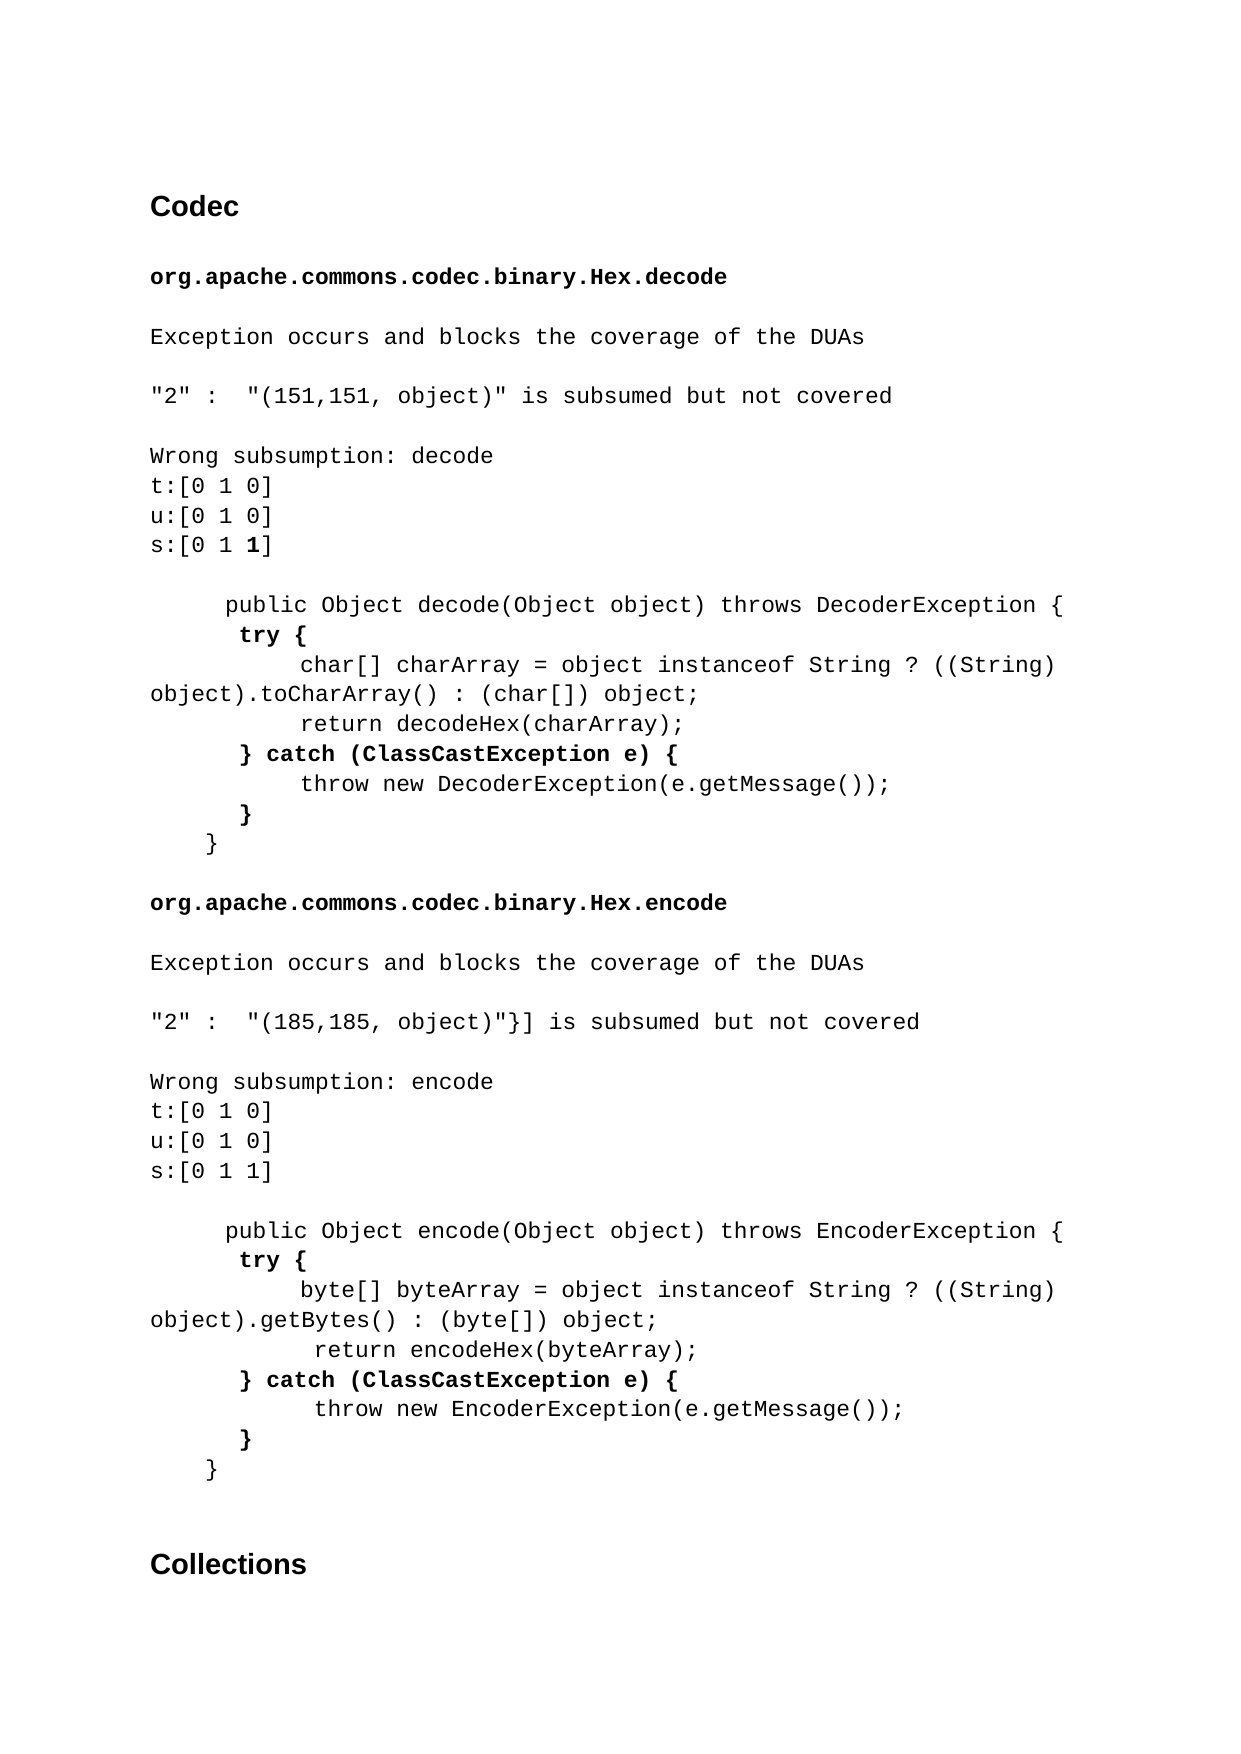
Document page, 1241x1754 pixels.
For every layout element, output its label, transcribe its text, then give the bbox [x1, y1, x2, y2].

text } [150, 1457, 1090, 1483]
text try { [150, 1249, 1090, 1275]
text u:[0 1 0] [150, 504, 1090, 530]
text u:[0 1 0] [150, 1129, 1090, 1156]
text org.apache.commons.codec.binary.Hex.encode [150, 891, 1090, 917]
text t:[0 1 0] [150, 474, 1090, 500]
text "2" : "(185,185, object)"}] is subsumed but not covered [150, 1010, 1090, 1036]
text throw new DecoderException(e.getMessage()); [150, 772, 1090, 798]
text } [150, 802, 1090, 828]
text Collections [150, 1547, 1090, 1580]
text s:[0 1 1] [150, 534, 1090, 560]
text "2" : "(151,151, object)" is subsumed but not covered [150, 385, 1090, 411]
text Wrong subsumption: encode [150, 1070, 1090, 1096]
text } [150, 832, 1090, 858]
text public Object decode(Object object) throws DecoderException { [150, 593, 1090, 619]
text byte[] byteArray = object instanceof String ? ((String) object).getBytes() : (byte[]) object; [150, 1278, 1090, 1334]
text public Object encode(Object object) throws EncoderException { [150, 1219, 1090, 1245]
text } [150, 1427, 1090, 1453]
text Wrong subsumption: decode [150, 444, 1090, 470]
text char[] charArray = object instanceof String ? ((String) object).toCharArray() : (char[]) object; [150, 653, 1090, 709]
text } catch (ClassCastException e) { [150, 1368, 1090, 1394]
text s:[0 1 1] [150, 1159, 1090, 1185]
text throw new EncoderException(e.getMessage()); [150, 1398, 1090, 1424]
text Exception occurs and blocks the coverage of the DUAs [150, 325, 1090, 351]
text try { [150, 623, 1090, 649]
text org.apache.commons.codec.binary.Hex.decode [150, 266, 1090, 292]
text return decodeHex(charArray); [150, 712, 1090, 738]
text } catch (ClassCastException e) { [150, 742, 1090, 768]
text Codec [150, 188, 1090, 222]
text return encodeHex(byteArray); [150, 1338, 1090, 1364]
text Exception occurs and blocks the coverage of the DUAs [150, 951, 1090, 977]
text t:[0 1 0] [150, 1100, 1090, 1126]
